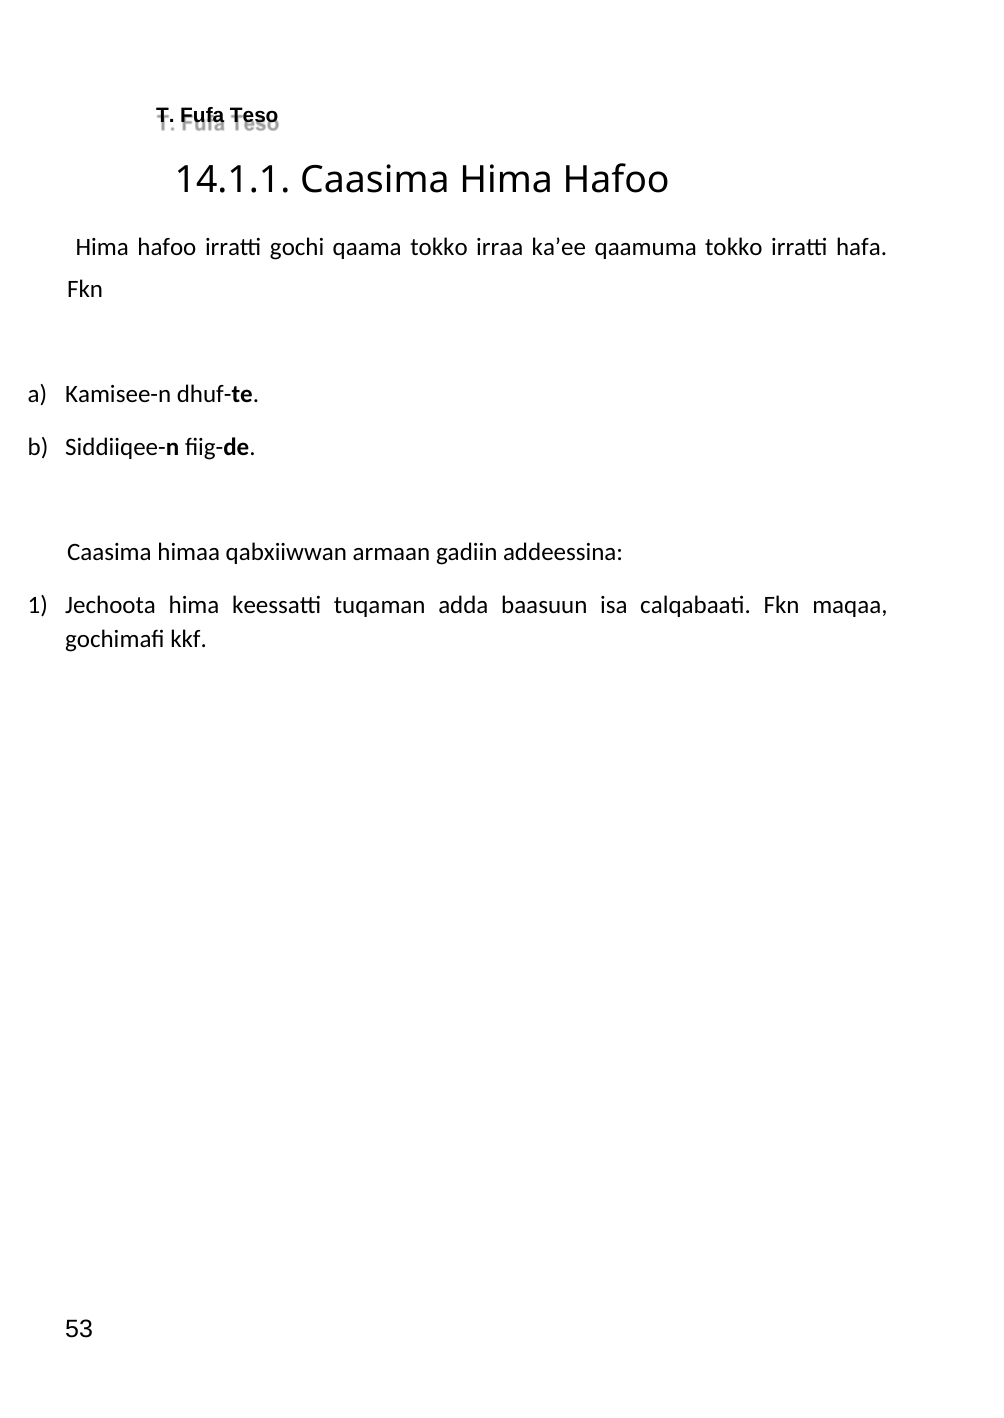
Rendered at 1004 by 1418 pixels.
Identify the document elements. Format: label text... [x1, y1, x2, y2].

text Caasima himaa qabxiiwwan armaan gadiin addeessina: [67, 536, 889, 567]
list Jechoota hima keessatti tuqaman adda baasuun isa calqabaati. Fkn maqaa, gochimafi kkf. [27, 589, 889, 653]
list Kamisee-n dhuf-te. [27, 378, 889, 408]
subtitle 14.1.1. Caasima Hima Hafoo [174, 152, 895, 203]
picture [142, 102, 311, 149]
text Hima hafoo irratti gochi qaama tokko irraa ka’ee qaamuma tokko irratti hafa. Fkn [67, 231, 889, 303]
list Siddiiqee-n fiig-de. [27, 431, 889, 462]
